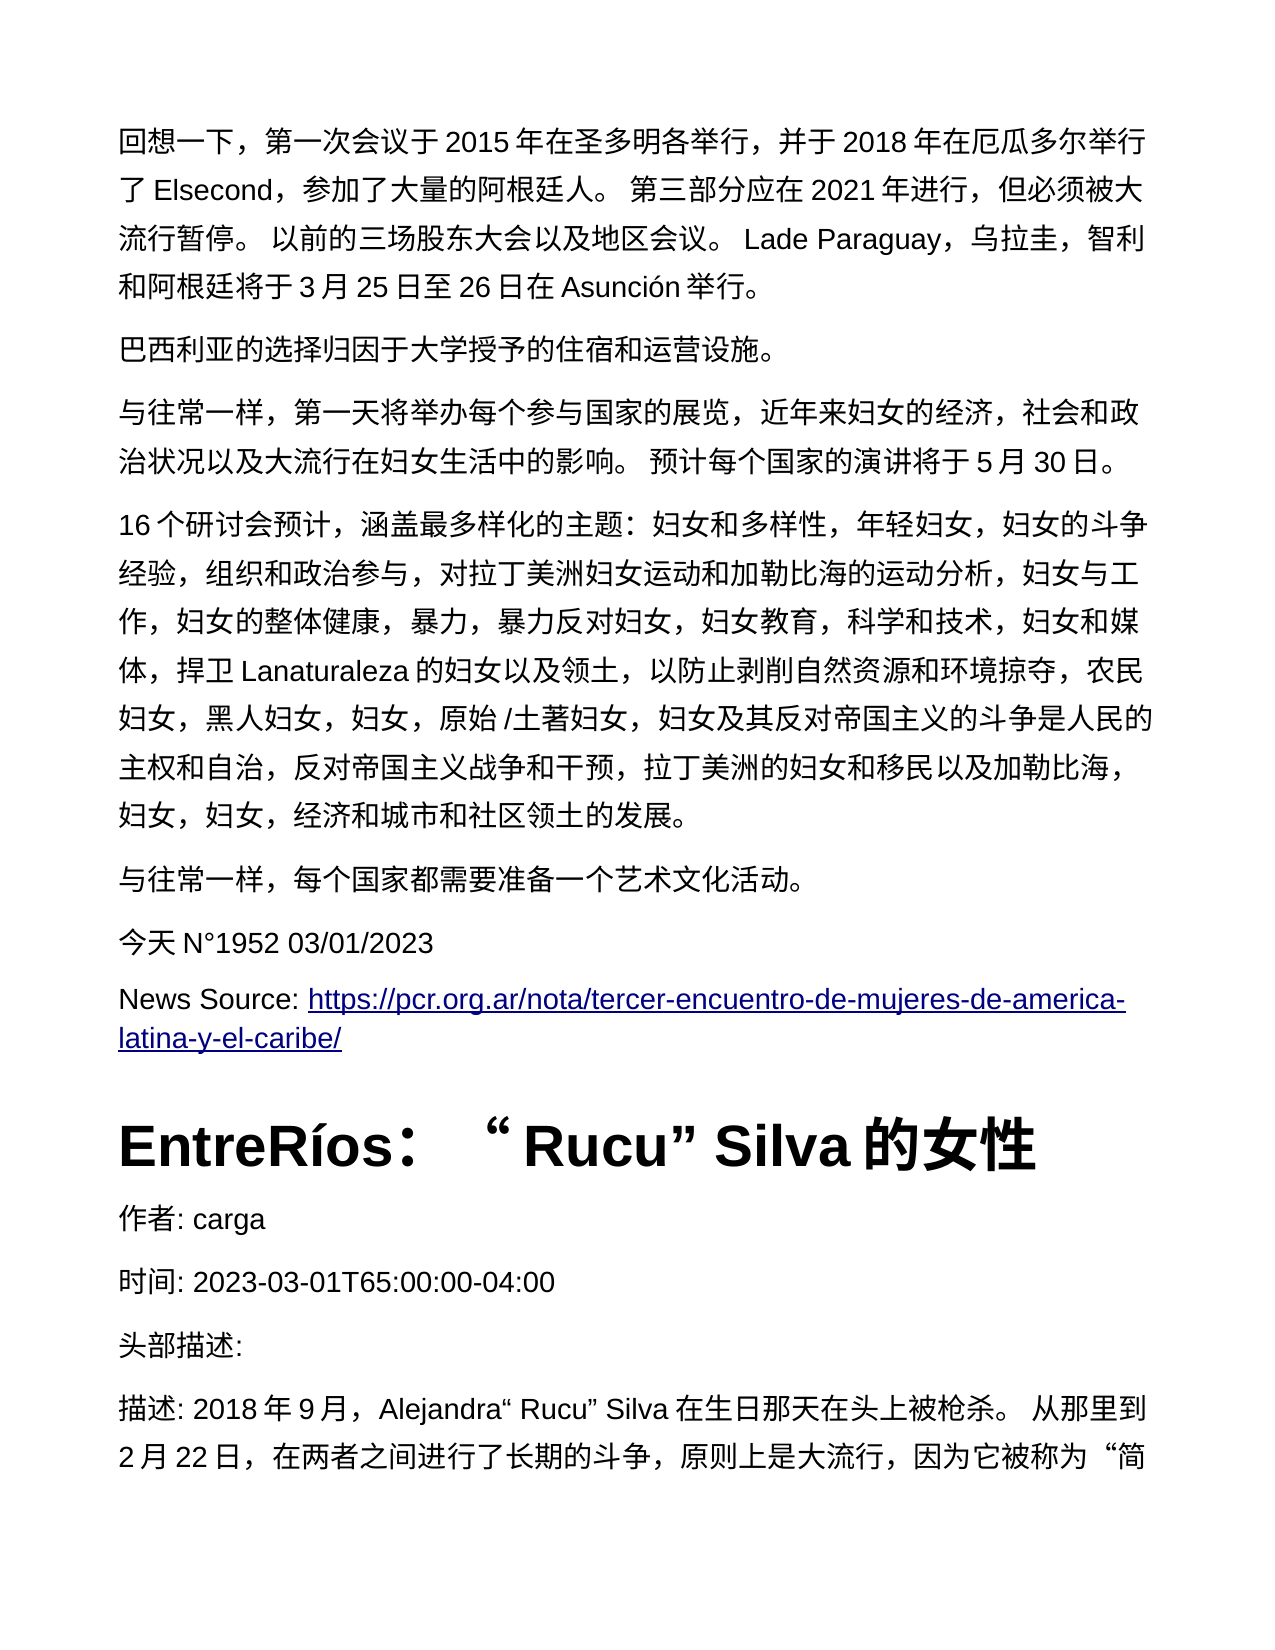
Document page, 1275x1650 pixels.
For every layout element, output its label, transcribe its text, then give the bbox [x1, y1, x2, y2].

text News Source: https://pcr.org.ar/nota/tercer-encuentro-de-mujeres-de-america-latina-y-el-caribe/ [118, 982, 1157, 1054]
text 作者: carga [118, 1196, 1157, 1238]
text 头部描述: [118, 1322, 1157, 1364]
text 今天N°1952 03/01/2023 [118, 919, 1157, 961]
text 16个研讨会预计，涵盖最多样化的主题：妇女和多样性，年轻妇女，妇女的斗争经验，组织和政治参与，对拉丁美洲妇女运动和加勒比海的运动分析，妇女与工作，妇女的整体健康，暴力，暴力反对妇女，妇女教育，科学和技术，妇女和媒体，捍卫Lanaturaleza的妇女以及领土，以防止剥削自然资源和环境掠夺，农民妇女，黑人妇女，妇女，原始 /土著妇女，妇女及其反对帝国主义的斗争是人民的主权和自治，反对帝国主义战争和干预，拉丁美洲的妇女和移民以及加勒比海，妇女，妇女，经济和城市和社区领土的发展。 [118, 502, 1157, 835]
text 巴西利亚的选择归因于大学授予的住宿和运营设施。 [118, 327, 1157, 369]
subtitle EntreRíos：“ Rucu” Silva的女性 [118, 1099, 1157, 1183]
text 回想一下，第一次会议于2015年在圣多明各举行，并于2018年在厄瓜多尔举行了Elsecond，参加了大量的阿根廷人。 第三部分应在2021年进行，但必须被大流行暂停。 以前的三场股东大会以及地区会议。 Lade Paraguay，乌拉圭，智利和阿根廷将于3月25日至26日在Asunción举行。 [118, 118, 1157, 306]
text 与往常一样，第一天将举办每个参与国家的展览，近年来妇女的经济，社会和政治状况以及大流行在妇女生活中的影响。 预计每个国家的演讲将于5月30日。 [118, 390, 1157, 481]
text 描述: 2018年9月，Alejandra“ Rucu” Silva在生日那天在头上被枪杀。 从那里到2月22日，在两者之间进行了长期的斗争，原则上是大流行，因为它被称为“简 [118, 1385, 1157, 1476]
text 时间: 2023-03-01T65:00:00-04:00 [118, 1259, 1157, 1301]
text 与往常一样，每个国家都需要准备一个艺术文化活动。 [118, 856, 1157, 898]
